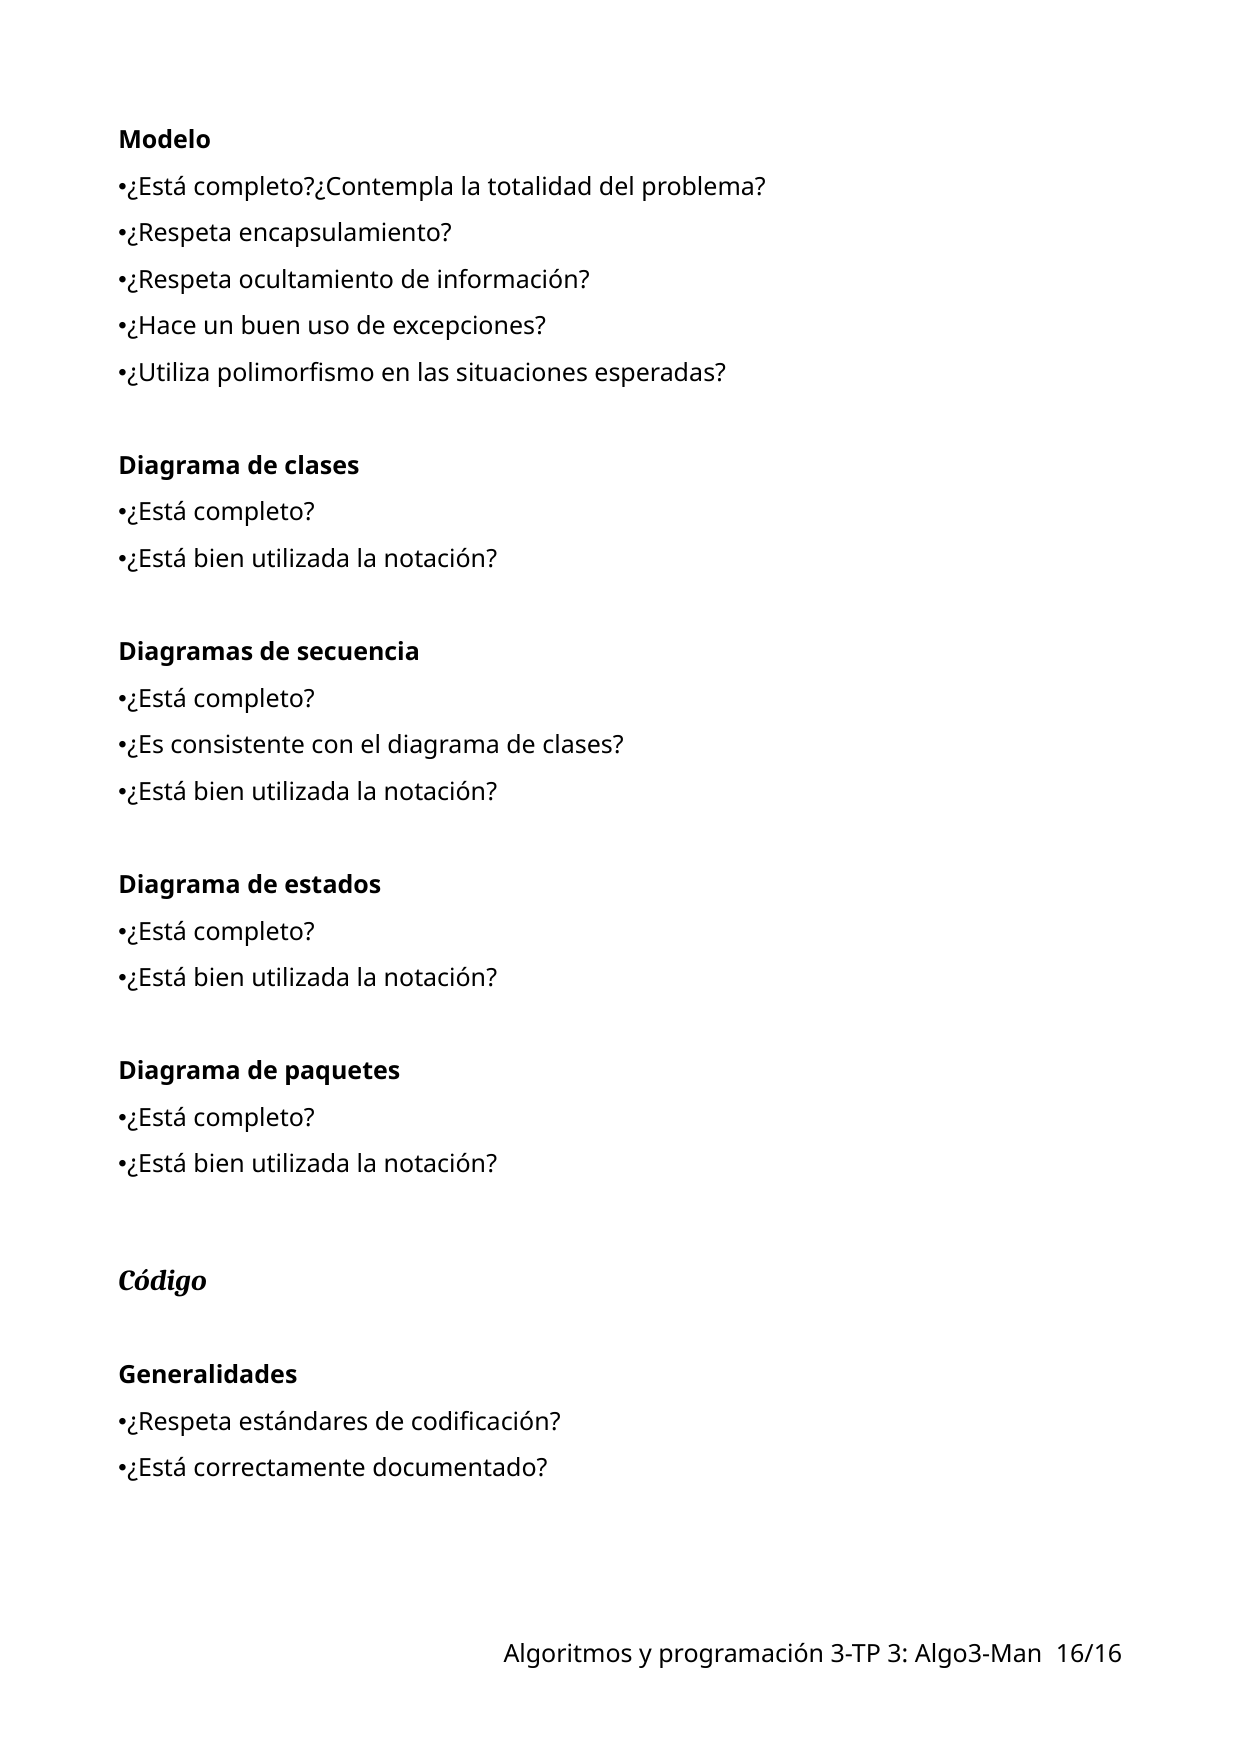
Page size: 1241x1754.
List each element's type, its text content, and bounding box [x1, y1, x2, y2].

text Generalidades [118, 1357, 1122, 1391]
list ¿Respeta encapsulamiento? [118, 215, 1122, 249]
list ¿Está bien utilizada la notación? [118, 773, 1122, 807]
text Diagrama de estados [118, 867, 1122, 901]
text Diagrama de paquetes [118, 1053, 1122, 1087]
list ¿Es consistente con el diagrama de clases? [118, 727, 1122, 761]
list ¿Está bien utilizada la notación? [118, 1146, 1122, 1180]
list ¿Está completo?¿Contempla la totalidad del problema? [118, 168, 1122, 202]
list ¿Respeta ocultamiento de información? [118, 261, 1122, 295]
subtitle Código [118, 1264, 1122, 1298]
list ¿Está bien utilizada la notación? [118, 541, 1122, 575]
text Diagrama de clases [118, 447, 1122, 482]
list ¿Utiliza polimorfismo en las situaciones esperadas? [118, 354, 1122, 388]
text Diagramas de secuencia [118, 634, 1122, 668]
list ¿Está completo? [118, 1099, 1122, 1133]
list ¿Respeta estándares de codificación? [118, 1403, 1122, 1437]
text Modelo [118, 122, 1122, 156]
list ¿Hace un buen uso de excepciones? [118, 308, 1122, 342]
list ¿Está bien utilizada la notación? [118, 960, 1122, 994]
list ¿Está correctamente documentado? [118, 1450, 1122, 1484]
list ¿Está completo? [118, 494, 1122, 528]
list ¿Está completo? [118, 680, 1122, 714]
list ¿Está completo? [118, 913, 1122, 947]
